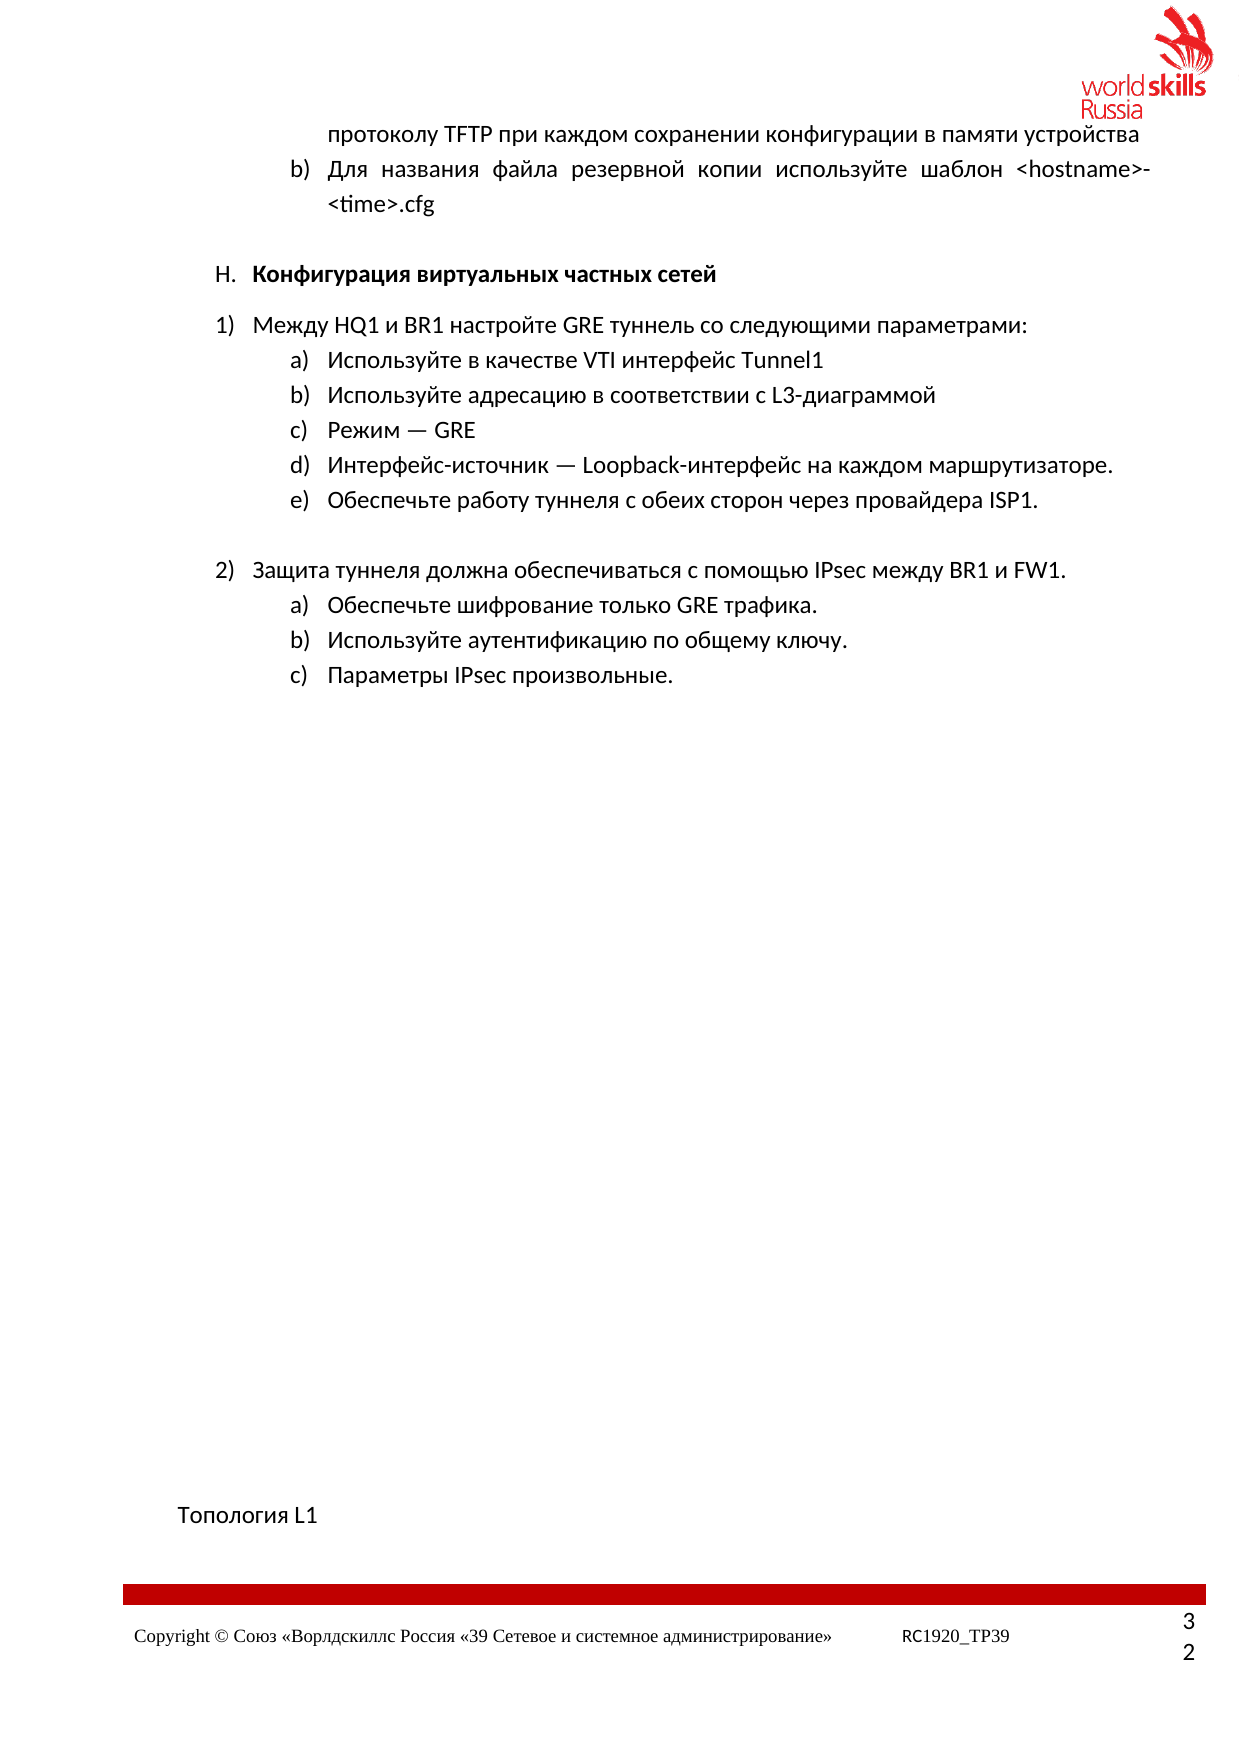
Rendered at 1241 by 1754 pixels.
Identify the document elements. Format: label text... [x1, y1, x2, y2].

list Параметры IPsec произвольные. [290, 659, 1152, 690]
list Используйте в качестве VTI интерфейс Tunnel1 [290, 344, 1152, 375]
list Обеспечьте шифрование только GRE трафика. [290, 589, 1152, 620]
list Режим — GRE [290, 414, 1152, 445]
list протоколу TFTP при каждом сохранении конфигурации в памяти устройства [290, 118, 1152, 149]
text Топология L1 [177, 1499, 1152, 1530]
list Интерфейс-источник — Loopback-интерфейс на каждом маршрутизаторе. [290, 449, 1152, 480]
list Для названия файла резервной копии используйте шаблон <hostname>-<time>.cfg [290, 153, 1152, 219]
list Между HQ1 и BR1 настройте GRE туннель со следующими параметрами: [215, 309, 1152, 340]
list Защита туннеля должна обеспечиваться с помощью IPsec между BR1 и FW1. [215, 554, 1152, 585]
list Используйте аутентификацию по общему ключу. [290, 624, 1152, 655]
picture [1081, 5, 1239, 119]
list Используйте адресацию в соответствии с L3-диаграммой [290, 379, 1152, 410]
list Обеспечьте работу туннеля с обеих сторон через провайдера ISP1. [290, 484, 1152, 515]
list Конфигурация виртуальных частных сетей [215, 258, 1152, 289]
